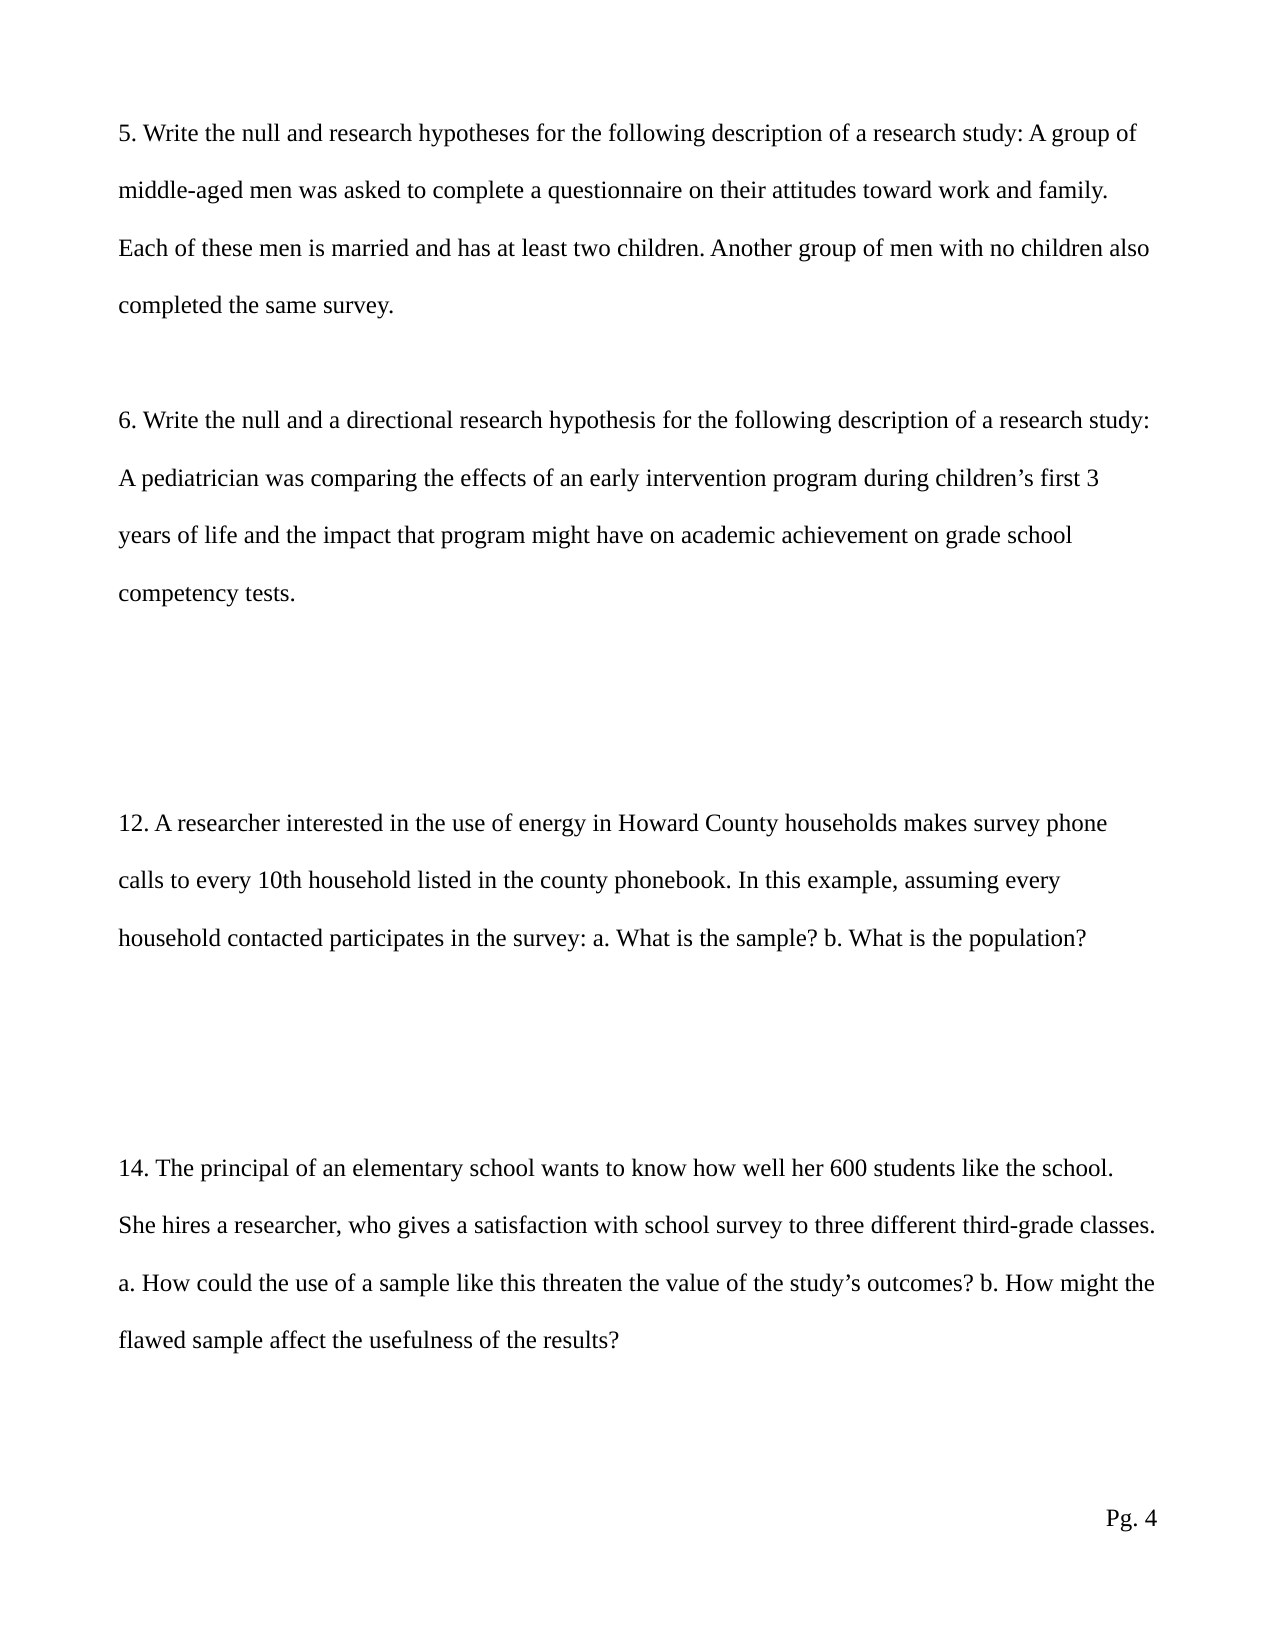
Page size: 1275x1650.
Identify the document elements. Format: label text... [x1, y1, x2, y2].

text 6. Write the null and a directional research hypothesis for the following description of a research study: A pediatrician was comparing the effects of an early intervention program during children’s first 3 years of life and the impact that program might have on academic achievement on grade school competency tests. [118, 406, 1157, 607]
text 5. Write the null and research hypotheses for the following description of a research study: A group of middle-aged men was asked to complete a questionnaire on their attitudes toward work and family. Each of these men is married and has at least two children. Another group of men with no children also completed the same survey. [118, 118, 1157, 319]
text 14. The principal of an elementary school wants to know how well her 600 students like the school. She hires a researcher, who gives a satisfaction with school survey to three different third-grade classes. a. How could the use of a sample like this threaten the value of the study’s outcomes? b. How might the flawed sample affect the usefulness of the results? [118, 1153, 1157, 1354]
text 12. A researcher interested in the use of energy in Howard County households makes survey phone calls to every 10th household listed in the county phonebook. In this example, assuming every household contacted participates in the survey: a. What is the sample? b. What is the population? [118, 808, 1157, 952]
